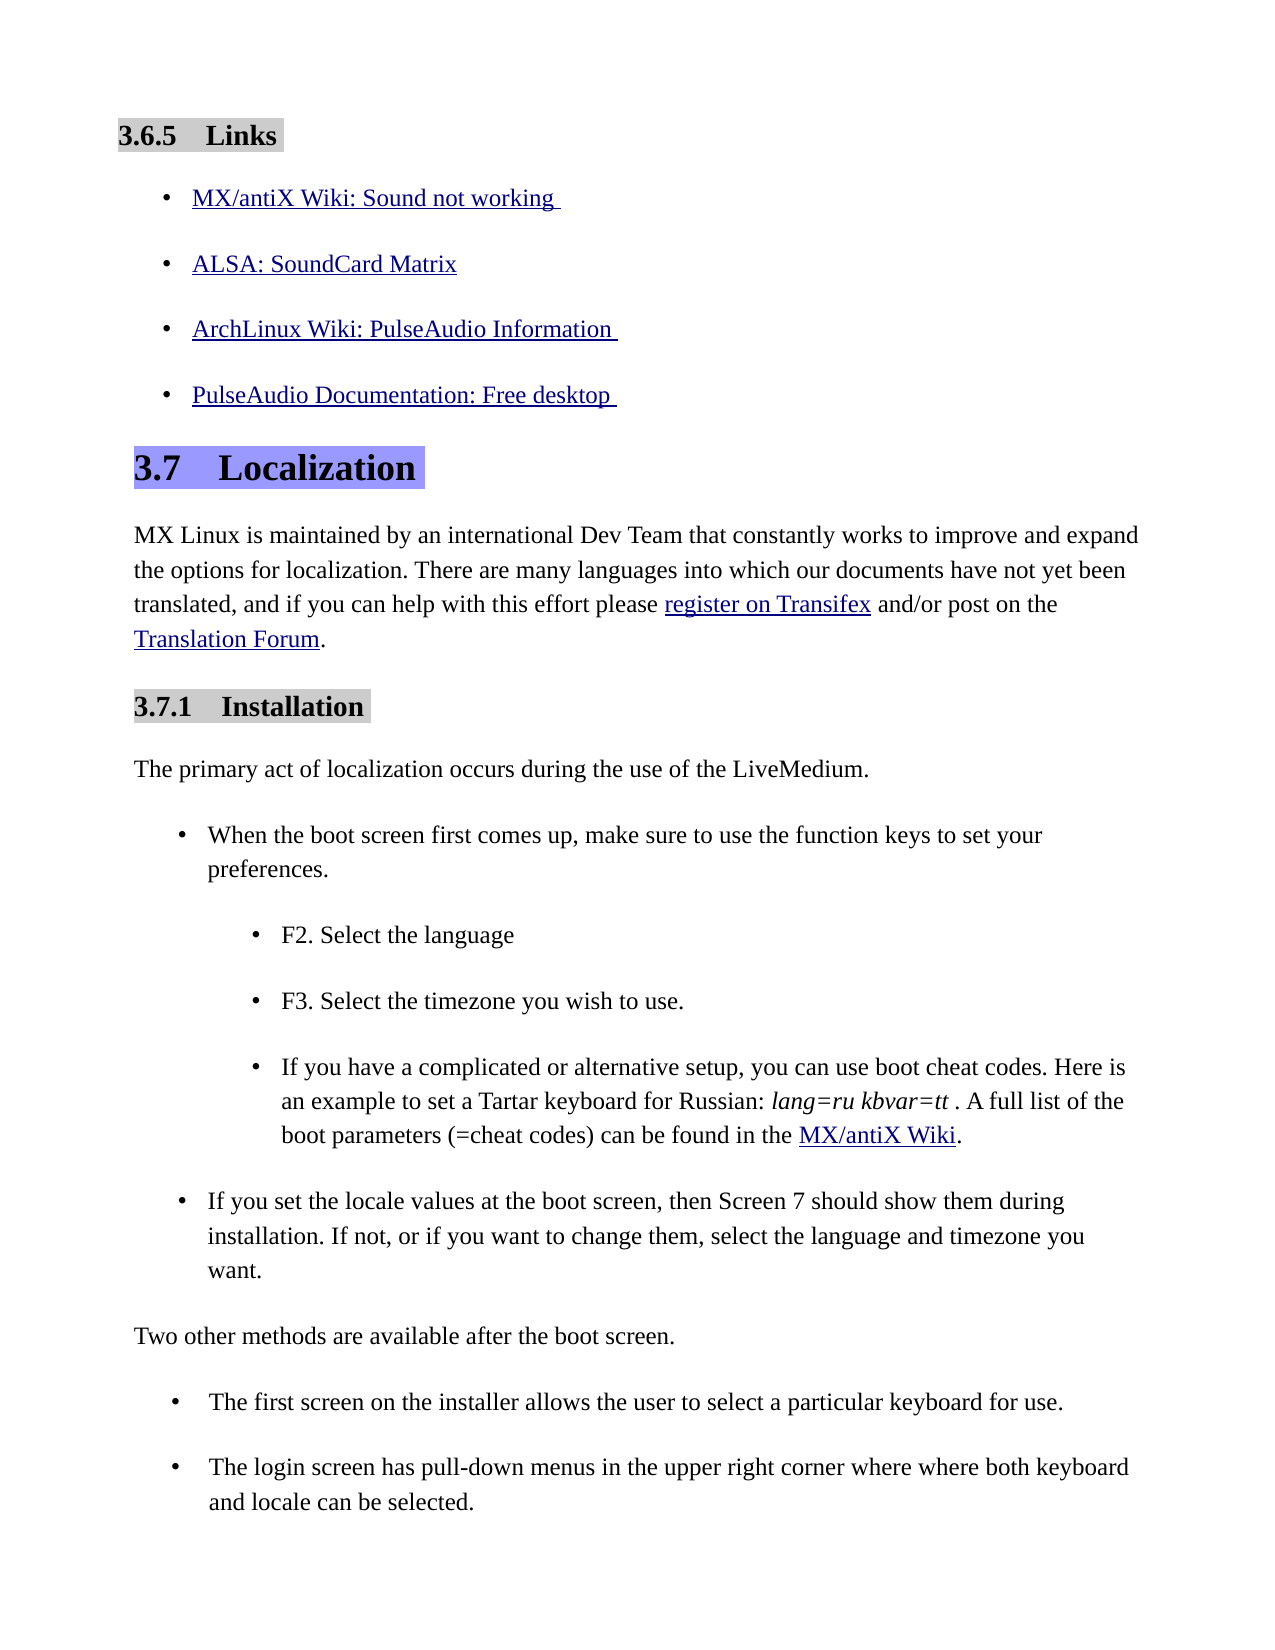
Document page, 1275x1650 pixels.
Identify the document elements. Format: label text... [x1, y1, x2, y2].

list The login screen has pull-down menus in the upper right corner where where both keyboard and locale can be selected. [171, 1452, 1157, 1516]
list If you have a complicated or alternative setup, you can use boot cheat codes. Here is an example to set a Tartar keyboard for Russian: lang=ru kbvar=tt . A full list of the boot parameters (=cheat codes) can be found in the MX/antiX Wiki. [252, 1052, 1141, 1149]
text MX Linux is maintained by an international Dev Team that constantly works to improve and expand the options for localization. There are many languages into which our documents have not yet been translated, and if you can help with this effort please register on Transifex and/or post on the Translation Forum. [134, 520, 1141, 652]
subtitle 3.7.1 Installation [371, 689, 1141, 723]
list The first screen on the installer allows the user to select a particular keyboard for use. [171, 1387, 1157, 1415]
list MX/antiX Wiki: Sound not working [162, 183, 1157, 212]
subtitle 3.7 Localization [425, 446, 1141, 489]
list ALSA: SoundCard Matrix [162, 249, 1157, 277]
list If you set the locale values at the boot screen, then Screen 7 should show them during installation. If not, or if you want to change them, select the language and timezone you want. [178, 1186, 1141, 1284]
list When the boot screen first comes up, make sure to use the function keys to set your preferences. [178, 820, 1141, 883]
list PulseAudio Documentation: Free desktop [162, 380, 1157, 409]
subtitle 3.6.5 Links [284, 118, 1138, 152]
list ArchLinux Wiki: PulseAudio Information [162, 314, 1157, 343]
text Two other methods are available after the boot screen. [134, 1321, 1141, 1350]
list F2. Select the language [252, 920, 1141, 949]
text The primary act of localization occurs during the use of the LiveMedium. [134, 754, 1141, 783]
list F3. Select the timezone you wish to use. [252, 986, 1141, 1014]
